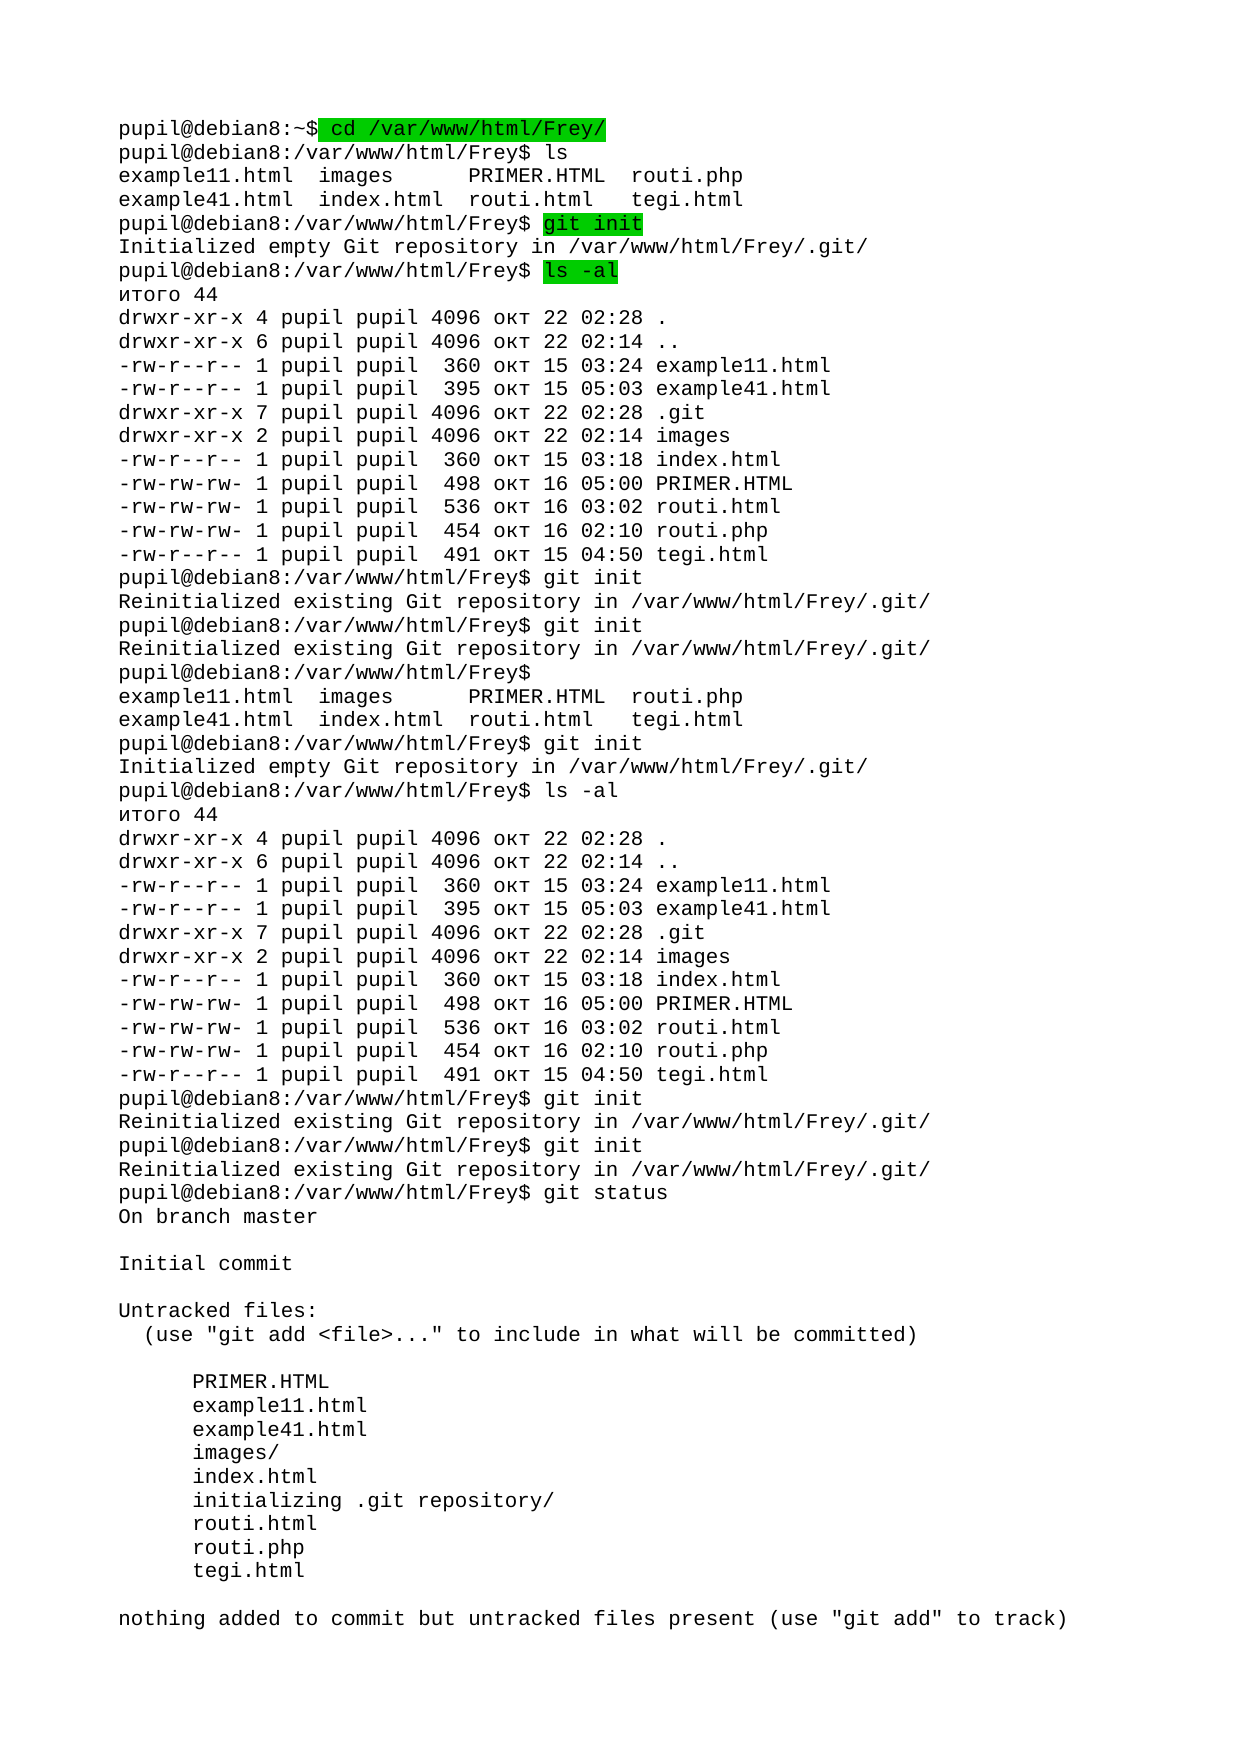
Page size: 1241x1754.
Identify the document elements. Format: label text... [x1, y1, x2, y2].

text nothing added to commit but untracked files present (use "git add" to track) [118, 1608, 1122, 1631]
text drwxr-xr-x 4 pupil pupil 4096 окт 22 02:28 . [118, 307, 1122, 331]
text -rw-r--r-- 1 pupil pupil 360 окт 15 03:18 index.html [118, 969, 1122, 993]
text -rw-rw-rw- 1 pupil pupil 536 окт 16 03:02 routi.html [118, 496, 1122, 520]
text pupil@debian8:/var/www/html/Frey$ git init [118, 615, 1122, 638]
text Initial commit [118, 1253, 1122, 1277]
text pupil@debian8:/var/www/html/Frey$ ls [118, 142, 1122, 165]
text Reinitialized existing Git repository in /var/www/html/Frey/.git/ [118, 1111, 1122, 1135]
text example41.html index.html routi.html tegi.html [118, 709, 1122, 733]
text -rw-r--r-- 1 pupil pupil 360 окт 15 03:18 index.html [118, 449, 1122, 473]
text routi.php [118, 1537, 1122, 1561]
text drwxr-xr-x 7 pupil pupil 4096 окт 22 02:28 .git [118, 402, 1122, 426]
text (use "git add <file>..." to include in what will be committed) [118, 1324, 1122, 1348]
text pupil@debian8:/var/www/html/Frey$ git init [118, 1135, 1122, 1158]
text -rw-r--r-- 1 pupil pupil 491 окт 15 04:50 tegi.html [118, 1064, 1122, 1088]
text итого 44 [118, 804, 1122, 827]
text pupil@debian8:/var/www/html/Frey$ ls -al [118, 780, 1122, 804]
text pupil@debian8:~$ cd /var/www/html/Frey/ [118, 118, 1122, 142]
text pupil@debian8:/var/www/html/Frey$ git init [118, 567, 1122, 591]
text images/ [118, 1442, 1122, 1466]
text -rw-r--r-- 1 pupil pupil 395 окт 15 05:03 example41.html [118, 378, 1122, 402]
text PRIMER.HTML [118, 1371, 1122, 1395]
text example11.html [118, 1395, 1122, 1419]
text pupil@debian8:/var/www/html/Frey$ git status [118, 1182, 1122, 1206]
text example11.html images PRIMER.HTML routi.php [118, 165, 1122, 189]
text On branch master [118, 1206, 1122, 1229]
text routi.html [118, 1513, 1122, 1537]
text Reinitialized existing Git repository in /var/www/html/Frey/.git/ [118, 591, 1122, 615]
text pupil@debian8:/var/www/html/Frey$ [118, 662, 1122, 686]
text Initialized empty Git repository in /var/www/html/Frey/.git/ [118, 236, 1122, 260]
text example11.html images PRIMER.HTML routi.php [118, 686, 1122, 709]
text -rw-r--r-- 1 pupil pupil 491 окт 15 04:50 tegi.html [118, 544, 1122, 567]
text initializing .git repository/ [118, 1489, 1122, 1513]
text Initialized empty Git repository in /var/www/html/Frey/.git/ [118, 757, 1122, 780]
text -rw-rw-rw- 1 pupil pupil 498 окт 16 05:00 PRIMER.HTML [118, 473, 1122, 496]
text index.html [118, 1466, 1122, 1489]
text -rw-r--r-- 1 pupil pupil 395 окт 15 05:03 example41.html [118, 898, 1122, 922]
text drwxr-xr-x 6 pupil pupil 4096 окт 22 02:14 .. [118, 331, 1122, 354]
text Untracked files: [118, 1300, 1122, 1324]
text -rw-rw-rw- 1 pupil pupil 454 окт 16 02:10 routi.php [118, 520, 1122, 544]
text tegi.html [118, 1561, 1122, 1584]
text pupil@debian8:/var/www/html/Frey$ ls -al [118, 260, 1122, 284]
text pupil@debian8:/var/www/html/Frey$ git init [118, 1088, 1122, 1111]
text -rw-rw-rw- 1 pupil pupil 498 окт 16 05:00 PRIMER.HTML [118, 993, 1122, 1017]
text pupil@debian8:/var/www/html/Frey$ git init [118, 213, 1122, 236]
text drwxr-xr-x 4 pupil pupil 4096 окт 22 02:28 . [118, 827, 1122, 851]
text drwxr-xr-x 7 pupil pupil 4096 окт 22 02:28 .git [118, 922, 1122, 946]
text example41.html index.html routi.html tegi.html [118, 189, 1122, 213]
text -rw-rw-rw- 1 pupil pupil 454 окт 16 02:10 routi.php [118, 1040, 1122, 1064]
text -rw-rw-rw- 1 pupil pupil 536 окт 16 03:02 routi.html [118, 1017, 1122, 1040]
text Reinitialized existing Git repository in /var/www/html/Frey/.git/ [118, 638, 1122, 662]
text Reinitialized existing Git repository in /var/www/html/Frey/.git/ [118, 1158, 1122, 1182]
text итого 44 [118, 284, 1122, 307]
text example41.html [118, 1419, 1122, 1442]
text -rw-r--r-- 1 pupil pupil 360 окт 15 03:24 example11.html [118, 354, 1122, 378]
text drwxr-xr-x 2 pupil pupil 4096 окт 22 02:14 images [118, 426, 1122, 449]
text drwxr-xr-x 6 pupil pupil 4096 окт 22 02:14 .. [118, 851, 1122, 875]
text drwxr-xr-x 2 pupil pupil 4096 окт 22 02:14 images [118, 946, 1122, 969]
text pupil@debian8:/var/www/html/Frey$ git init [118, 733, 1122, 757]
text -rw-r--r-- 1 pupil pupil 360 окт 15 03:24 example11.html [118, 875, 1122, 898]
